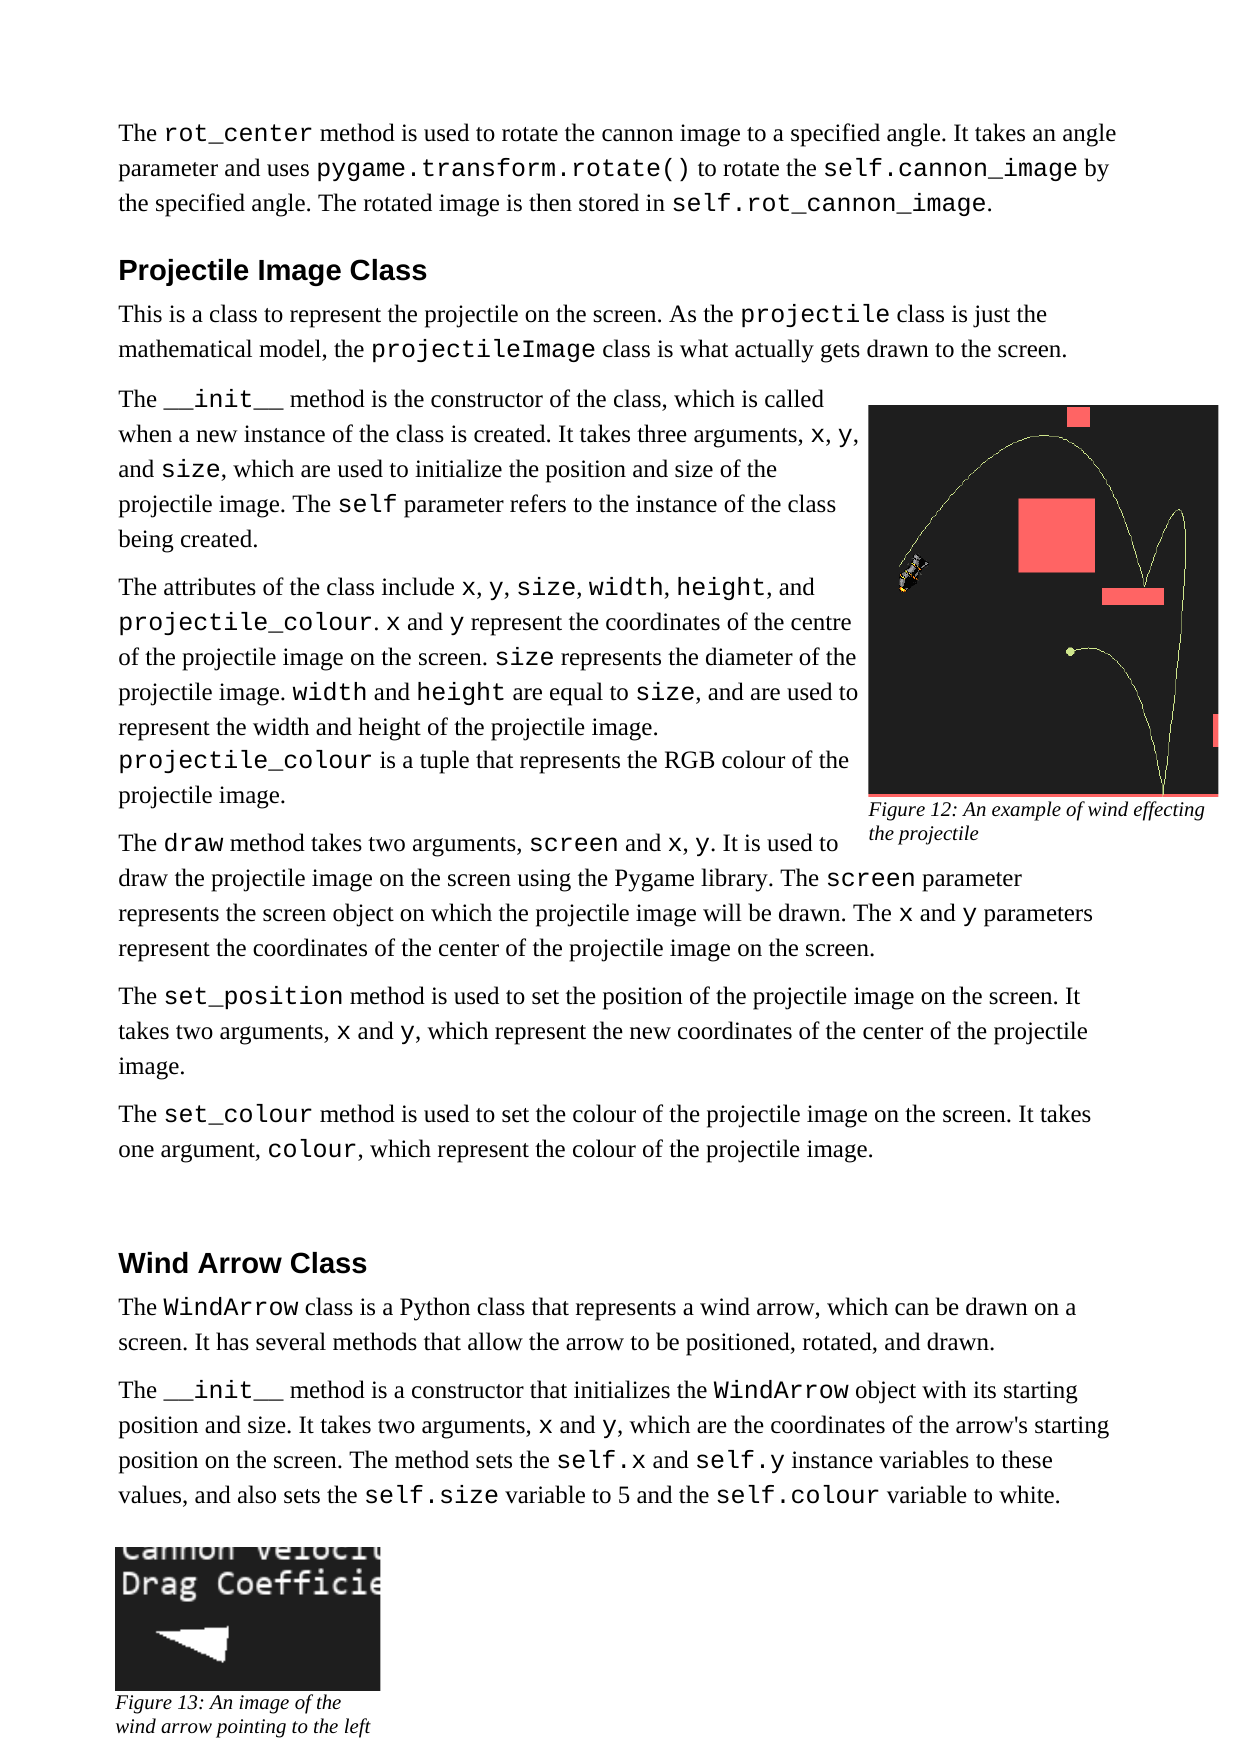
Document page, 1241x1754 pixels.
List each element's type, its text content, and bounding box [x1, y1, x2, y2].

text This is a class to represent the projectile on the screen. As the projectile class is just the mathematical model, the projectileImage class is what actually gets drawn to the screen. [118, 299, 1122, 365]
text The set_position method is used to set the position of the projectile image on the screen. It takes two arguments, x and y, which represent the new coordinates of the center of the projectile image. [118, 981, 1122, 1080]
subtitle Wind Arrow Class [118, 1246, 1122, 1280]
text The rot_center method is used to rotate the cannon image to a specified angle. It takes an angle parameter and uses pygame.transform.rotate() to rotate the self.cannon_image by the specified angle. The rotated image is then stored in self.rot_cannon_image. [118, 118, 1122, 219]
text Figure 12: An example of wind effecting the projectile [868, 797, 1218, 845]
picture [115, 1547, 381, 1691]
text The WindArrow class is a Python class that represents a wind arrow, which can be drawn on a screen. It has several methods that allow the arrow to be positioned, rotated, and drawn. [118, 1292, 1122, 1356]
text The draw method takes two arguments, screen and x, y. It is used to draw the projectile image on the screen using the Pygame library. The screen parameter represents the screen object on which the projectile image will be drawn. The x and y parameters represent the coordinates of the center of the projectile image on the screen. [118, 828, 1122, 962]
text Figure 13: An image of the wind arrow pointing to the left [115, 1691, 381, 1738]
text The __init__ method is a constructor that initializes the WindArrow object with its starting position and size. It takes two arguments, x and y, which are the coordinates of the arrow's starting position on the screen. The method sets the self.x and self.y instance variables to these values, and also sets the self.size variable to 5 and the self.colour variable to white. [118, 1375, 1122, 1511]
subtitle Projectile Image Class [118, 253, 1122, 286]
text The __init__ method is the constructor of the class, which is called when a new instance of the class is created. It takes three arguments, x, y, and size, which are used to initialize the position and size of the projectile image. The self parameter refers to the instance of the class being created. [118, 384, 1218, 553]
picture [868, 405, 1219, 797]
text The attributes of the class include x, y, size, width, height, and projectile_colour. x and y represent the coordinates of the centre of the projectile image on the screen. size represents the diameter of the projectile image. width and height are equal to size, and are used to represent the width and height of the projectile image. projectile_colour is a tuple that represents the RGB colour of the projectile image. [118, 572, 868, 809]
text The set_colour method is used to set the colour of the projectile image on the screen. It takes one argument, colour, which represent the colour of the projectile image. [118, 1099, 1122, 1165]
